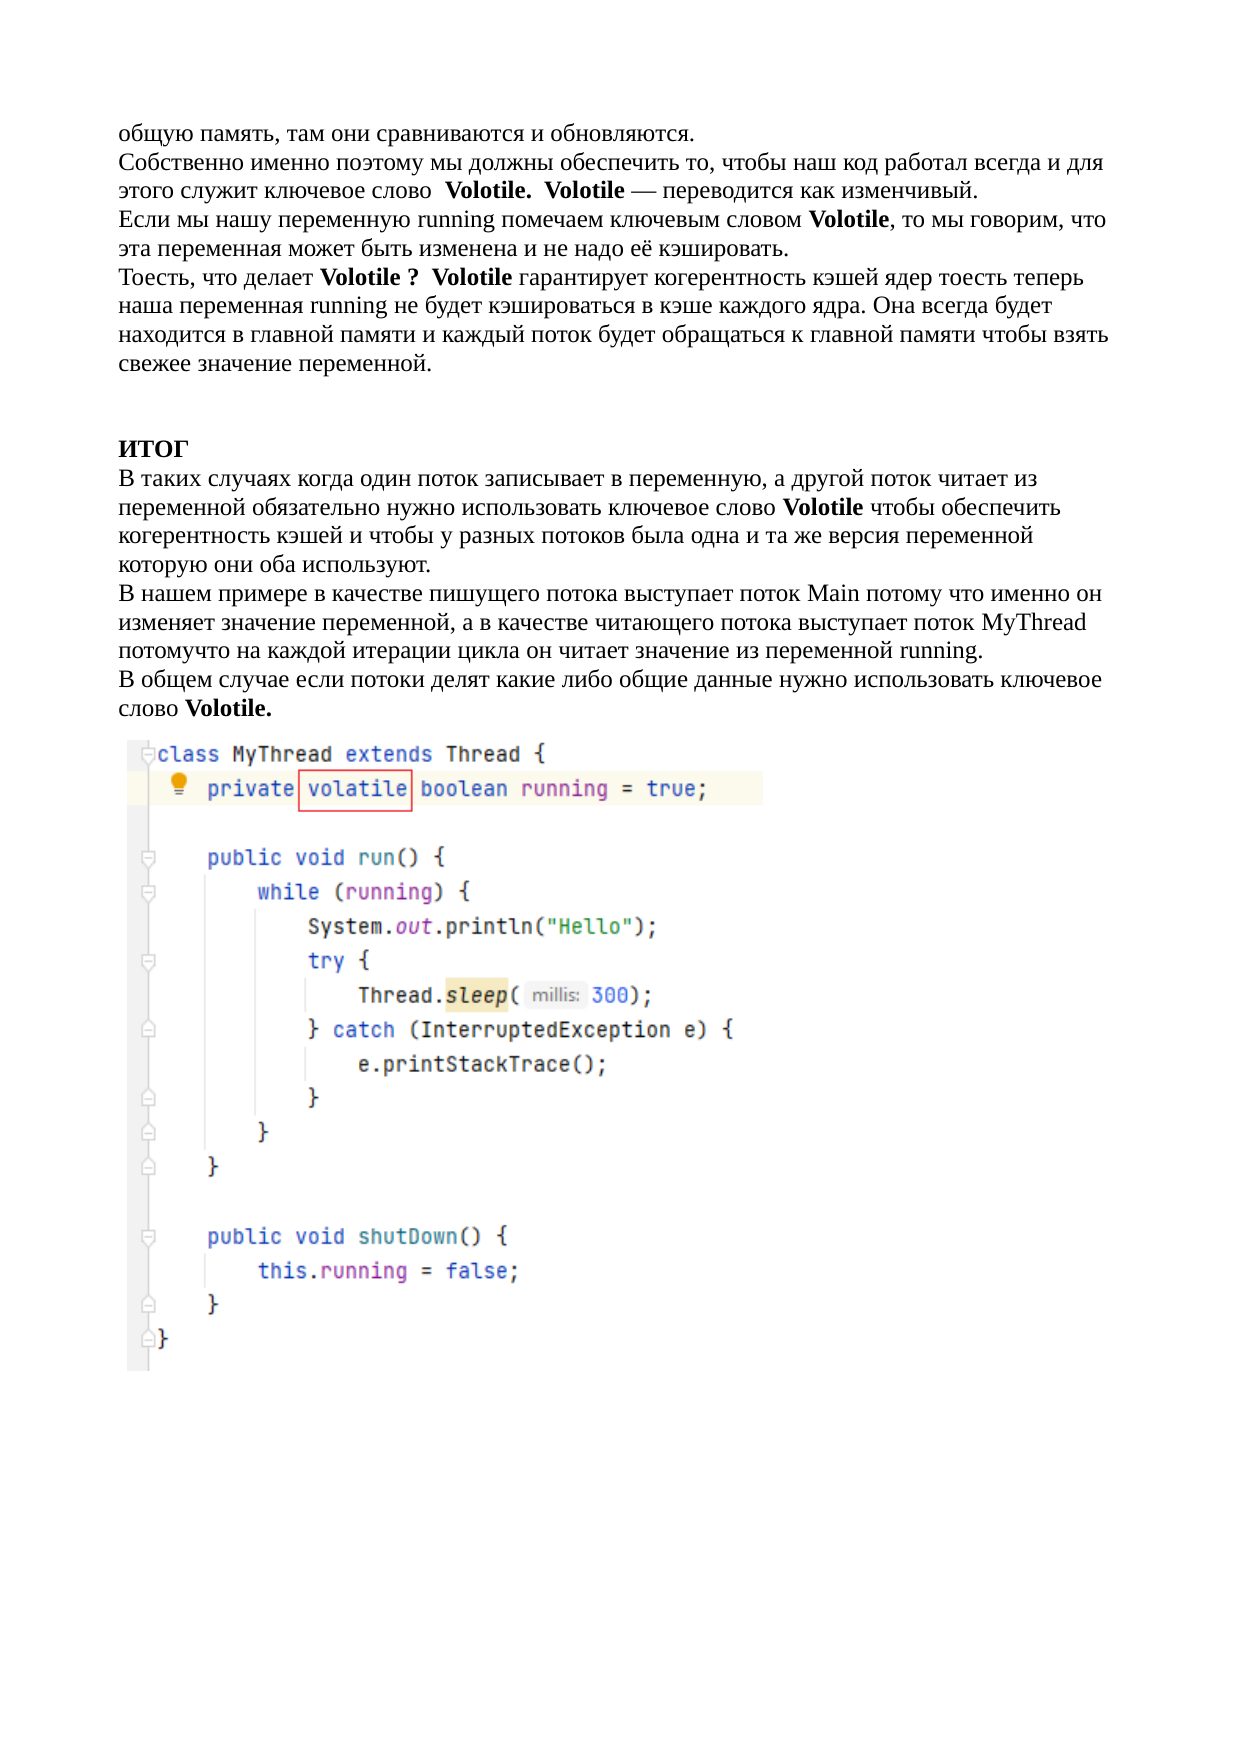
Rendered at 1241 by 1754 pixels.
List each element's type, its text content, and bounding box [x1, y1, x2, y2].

text В таких случаях когда один поток записывает в переменную, а другой поток читает из переменной обязательно нужно использовать ключевое слово Volotile чтобы обеспечить когерентность кэшей и чтобы у разных потоков была одна и та же версия переменной которую они оба используют. [118, 463, 1122, 578]
text В нашем примере в качестве пишущего потока выступает поток Main потому что именно он изменяет значение переменной, а в качестве читающего потока выступает поток MyThread [118, 578, 1122, 636]
text общую память, там они сравниваются и обновляются. [118, 118, 1122, 147]
text ИТОГ [118, 434, 1122, 463]
text Собственно именно поэтому мы должны обеспечить то, чтобы наш код работал всегда и для этого служит ключевое слово Volotile. Volotile — переводится как изменчивый. [118, 147, 1122, 204]
text В общем случае если потоки делят какие либо общие данные нужно использовать ключевое слово Volotile. [118, 664, 1122, 722]
picture [127, 740, 763, 1371]
text Тоесть, что делает Volotile ? Volotile гарантирует когерентность кэшей ядер тоесть теперь наша переменная running не будет кэшироваться в кэше каждого ядра. Она всегда будет находится в главной памяти и каждый поток будет обращаться к главной памяти чтобы взять свежее значение переменной. [118, 262, 1122, 377]
text Если мы нашу переменную running помечаем ключевым словом Volotile, то мы говорим, что эта переменная может быть изменена и не надо её кэшировать. [118, 204, 1122, 262]
text потомучто на каждой итерации цикла он читает значение из переменной running. [118, 636, 1122, 664]
